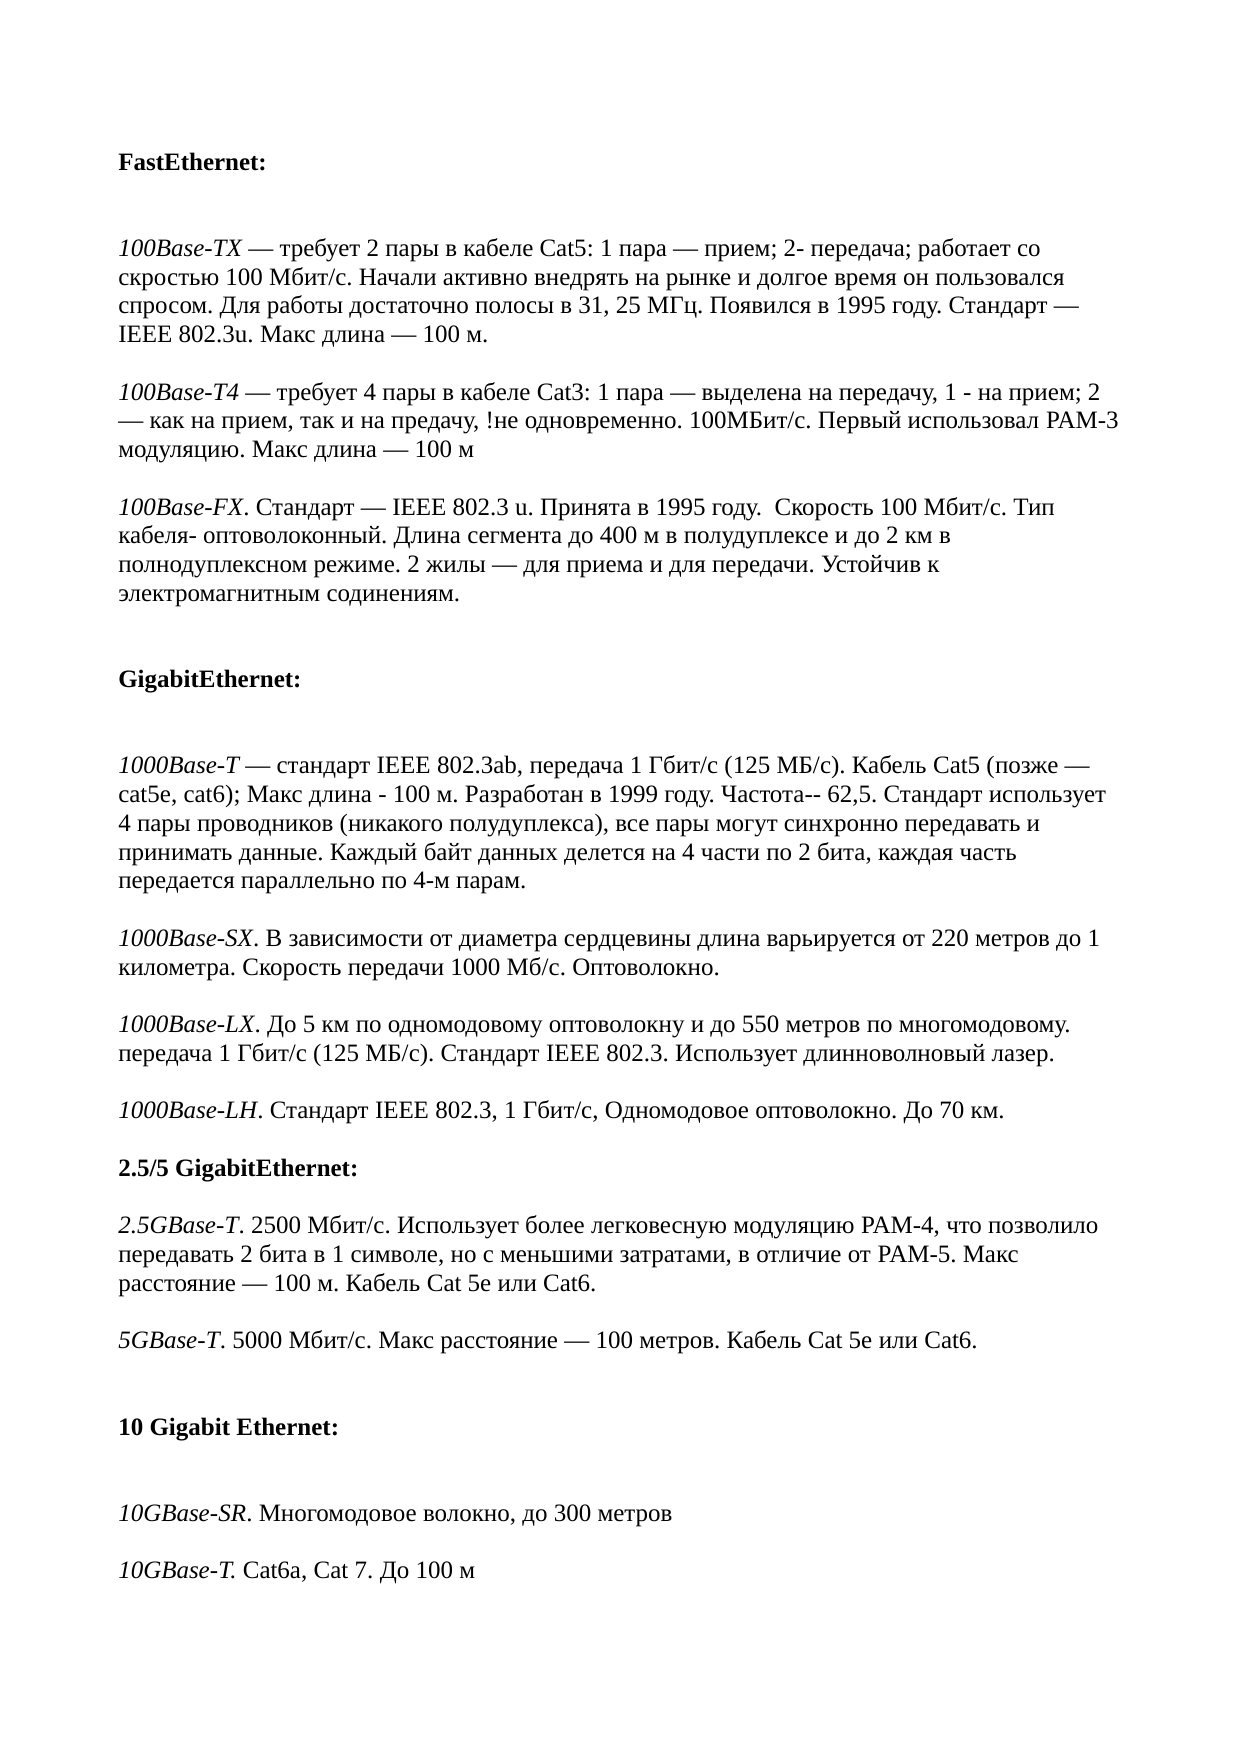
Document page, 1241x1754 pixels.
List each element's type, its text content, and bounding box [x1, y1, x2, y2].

text 1000Base-LH. Стандарт IEEE 802.3, 1 Гбит/с, Одномодовое оптоволокно. До 70 км. [118, 1096, 1122, 1124]
text 5GBase-T. 5000 Мбит/с. Макс расстояние — 100 метров. Кабель Cat 5e или Cat6. [118, 1326, 1122, 1354]
text 10 Gigabit Ethernet: [118, 1412, 1122, 1441]
text 100Base-FX. Стандарт — IEEE 802.3 u. Принята в 1995 году. Скорость 100 Мбит/с. Тип кабеля- оптоволоконный. Длина сегмента до 400 м в полудуплексе и до 2 км в полнодуплексном режиме. 2 жилы — для приема и для передачи. Устойчив к электромагнитным содинениям. [118, 492, 1122, 607]
text 1000Base-SX. В зависимости от диаметра сердцевины длина варьируется от 220 метров до 1 километра. Скорость передачи 1000 Мб/с. Оптоволокно. [118, 923, 1122, 981]
text GigabitEthernet: [118, 664, 1122, 693]
text 10GBase-T. Cat6a, Cat 7. До 100 м [118, 1556, 1122, 1584]
text 100Base-T4 — требует 4 пары в кабеле Cat3: 1 пара — выделена на передачу, 1 - на прием; 2 — как на прием, так и на предачу, !не одновременно. 100МБит/с. Первый использовал PAM-3 модуляцию. Макс длина — 100 м [118, 377, 1122, 463]
text FastEthernet: [118, 147, 1122, 176]
text 100Base-TX — требует 2 пары в кабеле Cat5: 1 пара — прием; 2- передача; работает со скростью 100 Мбит/с. Начали активно внедрять на рынке и долгое время он пользовался спросом. Для работы достаточно полосы в 31, 25 МГц. Появился в 1995 году. Стандарт — IEEE 802.3u. Макс длина — 100 м. [118, 233, 1122, 348]
text 2.5GBase-T. 2500 Мбит/с. Использует более легковесную модуляцию PAM-4, что позволило передавать 2 бита в 1 символе, но с меньшими затратами, в отличие от PAM-5. Макс расстояние — 100 м. Кабель Cat 5e или Cat6. [118, 1211, 1122, 1297]
text 2.5/5 GigabitEthernet: [118, 1153, 1122, 1182]
text 10GBase-SR. Многомодовое волокно, до 300 метров [118, 1498, 1122, 1527]
text 1000Base-T — стандарт IEEE 802.3ab, передача 1 Гбит/с (125 МБ/с). Кабель Cat5 (позже — cat5e, cat6); Макс длина - 100 м. Разработан в 1999 году. Частота-- 62,5. Стандарт использует 4 пары проводников (никакого полудуплекса), все пары могут синхронно передавать и принимать данные. Каждый байт данных делется на 4 части по 2 бита, каждая часть передается параллельно по 4-м парам. [118, 751, 1122, 894]
text 1000Base-LX. До 5 км по одномодовому оптоволокну и до 550 метров по многомодовому. передача 1 Гбит/с (125 МБ/с). Стандарт IEEE 802.3. Использует длинноволновый лазер. [118, 1009, 1122, 1067]
